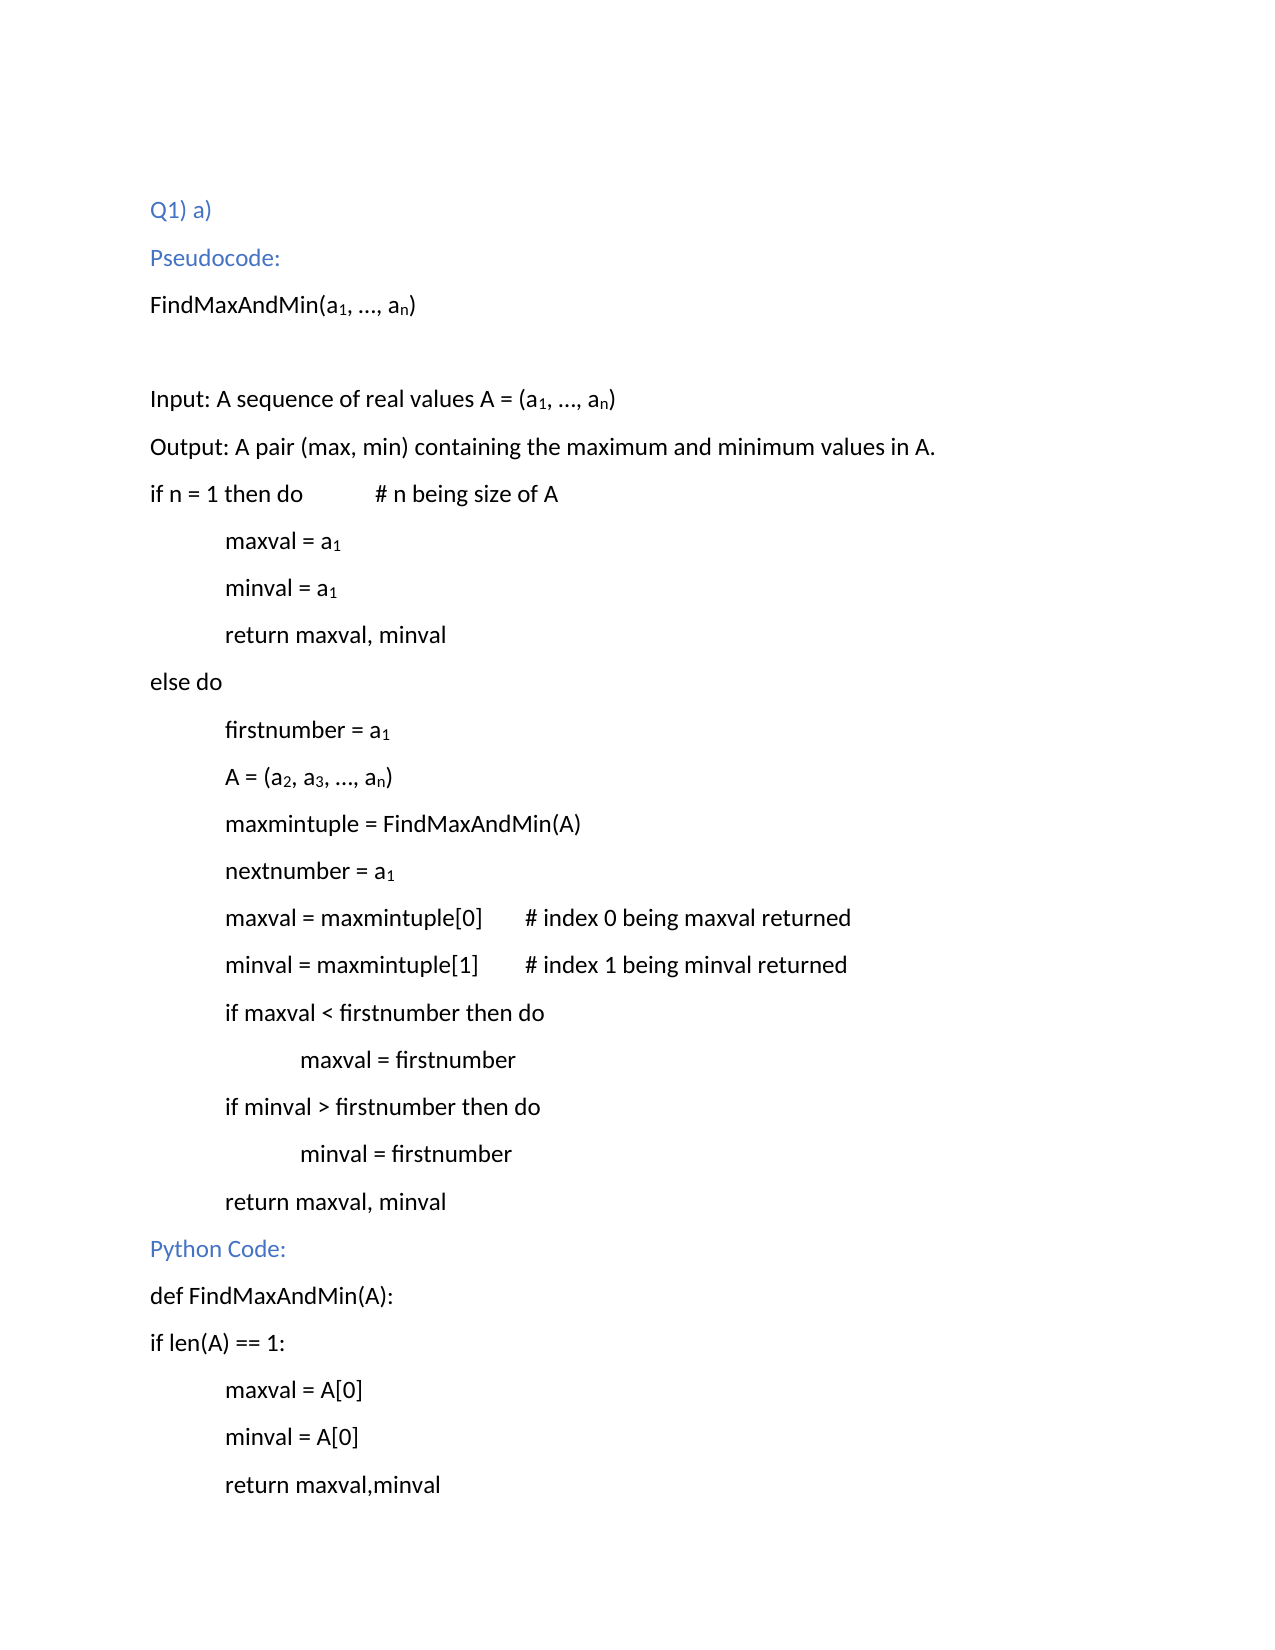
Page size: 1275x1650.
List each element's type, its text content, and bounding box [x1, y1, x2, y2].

text Output: A pair (max, min) containing the maximum and minimum values in A. [150, 431, 1125, 461]
text maxval = firstnumber [150, 1044, 1125, 1074]
text A = (a2, a3, …, an) [150, 761, 1125, 791]
text if n = 1 then do # n being size of A [150, 478, 1125, 508]
text nextnumber = a1 [150, 855, 1125, 886]
text minval = maxmintuple[1] # index 1 being minval returned [150, 950, 1125, 980]
text minval = a1 [150, 572, 1125, 603]
text return maxval,minval [150, 1469, 1125, 1499]
text if len(A) == 1: [150, 1327, 1125, 1358]
text maxval = A[0] [150, 1374, 1125, 1405]
text else do [150, 667, 1125, 697]
text if maxval < firstnumber then do [150, 997, 1125, 1027]
text if minval > firstnumber then do [150, 1091, 1125, 1122]
text maxval = maxmintuple[0] # index 0 being maxval returned [150, 902, 1125, 933]
text firstnumber = a1 [150, 714, 1125, 744]
text Input: A sequence of real values A = (a1, …, an) [150, 383, 1125, 414]
text maxval = a1 [150, 525, 1125, 556]
text minval = firstnumber [150, 1138, 1125, 1169]
text Q1) a) [150, 195, 1125, 225]
text Pseudocode: [150, 242, 1125, 272]
text FindMaxAndMin(a1, …, an) [150, 289, 1125, 319]
text minval = A[0] [150, 1422, 1125, 1452]
text return maxval, minval [150, 1186, 1125, 1216]
text Python Code: [150, 1233, 1125, 1263]
text maxmintuple = FindMaxAndMin(A) [150, 808, 1125, 839]
text return maxval, minval [150, 619, 1125, 650]
text def FindMaxAndMin(A): [150, 1280, 1125, 1311]
